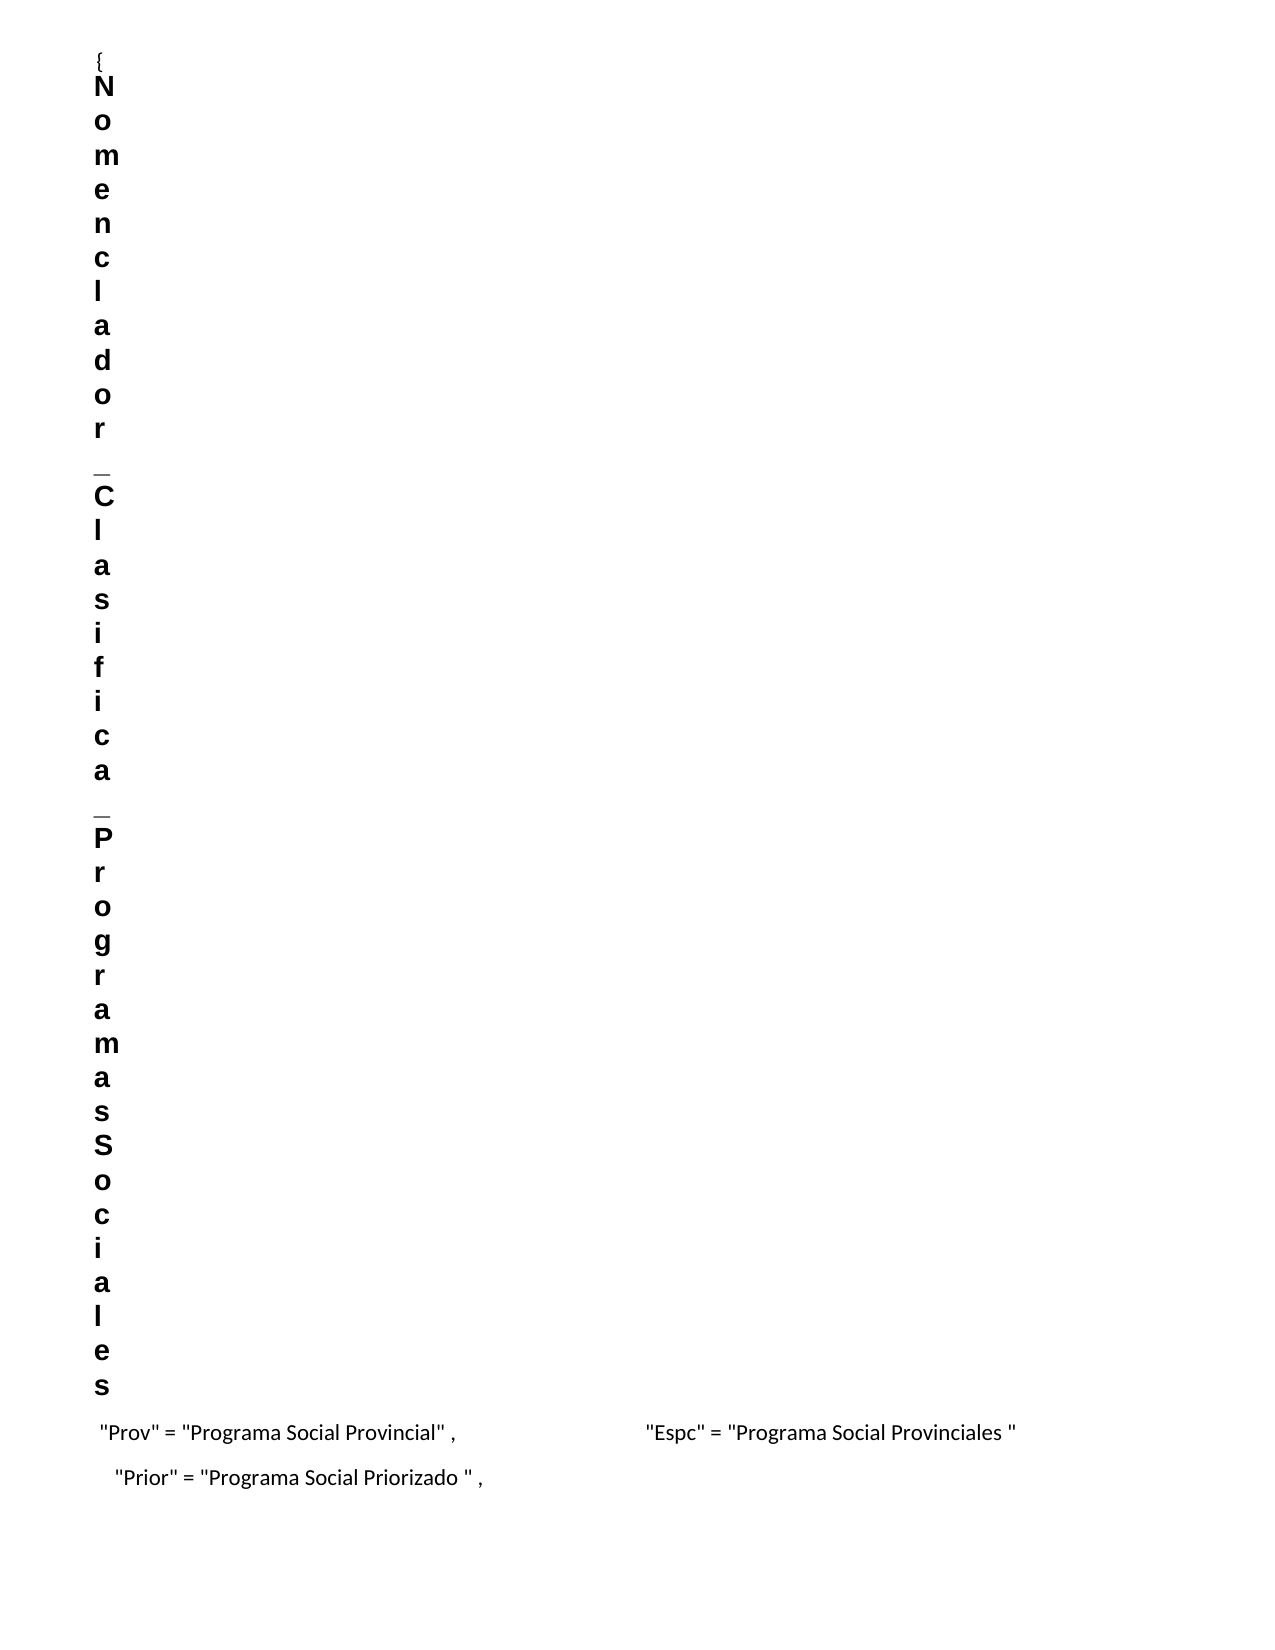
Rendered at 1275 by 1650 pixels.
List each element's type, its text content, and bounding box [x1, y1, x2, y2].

text "Espc" = "Programa Social Provinciales " [624, 1418, 1125, 1446]
text { [94, 47, 1125, 1401]
text "Prior" = "Programa Social Priorizado " , [94, 1463, 594, 1491]
text "Prov" = "Programa Social Provincial" , [94, 1418, 594, 1446]
